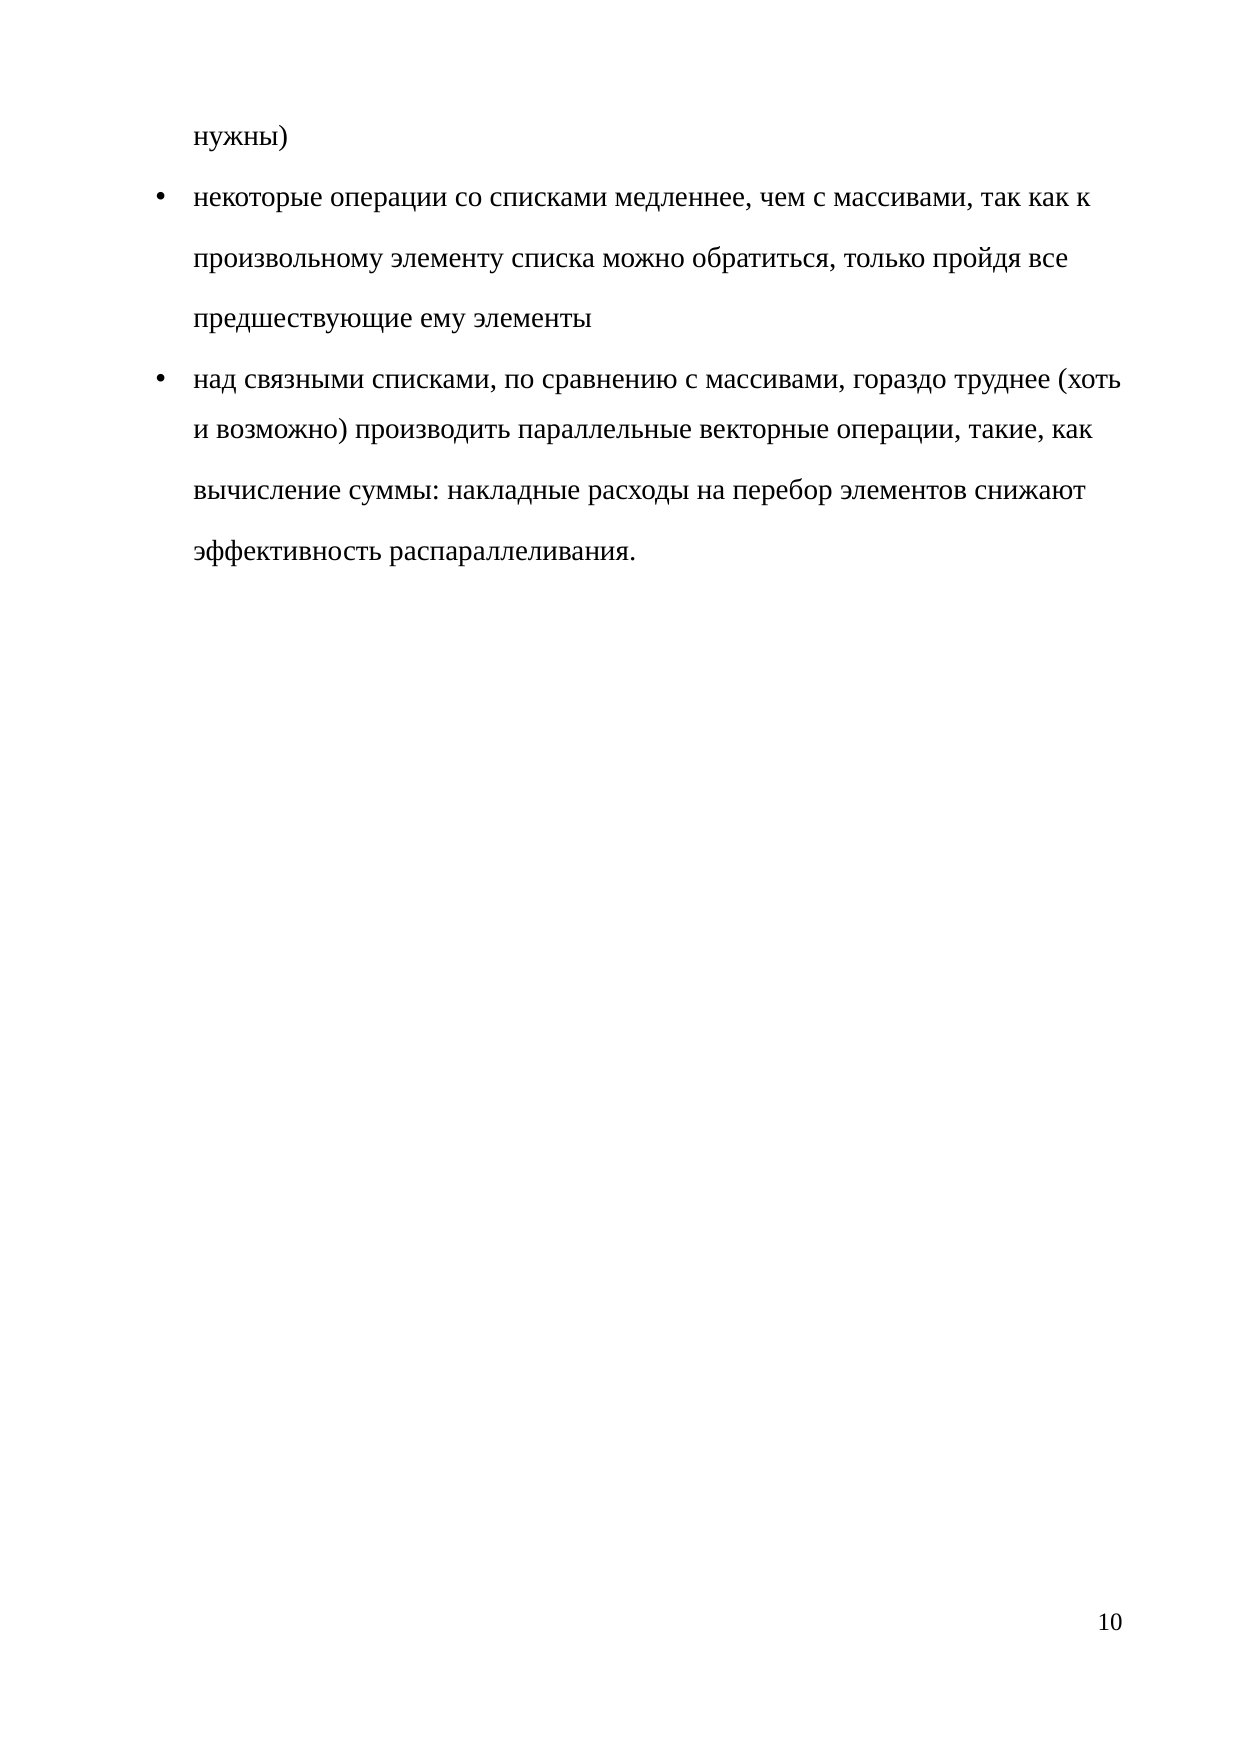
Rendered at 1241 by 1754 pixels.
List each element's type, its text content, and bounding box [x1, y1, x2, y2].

list произвольному элементу списка можно обратиться, только пройдя все [156, 240, 1122, 273]
list вычисление суммы: накладные расходы на перебор элементов снижают [156, 472, 1122, 506]
list эффективность распараллеливания. [156, 533, 1122, 567]
list некоторые операции со списками медленнее, чем с массивами, так как к [156, 179, 1122, 212]
list предшествующие ему элементы [156, 300, 1122, 334]
list нужны) [156, 118, 1122, 152]
list над связными списками, по сравнению с массивами, гораздо труднее (хоть и возможно) производить параллельные векторные операции, такие, как [156, 361, 1122, 445]
